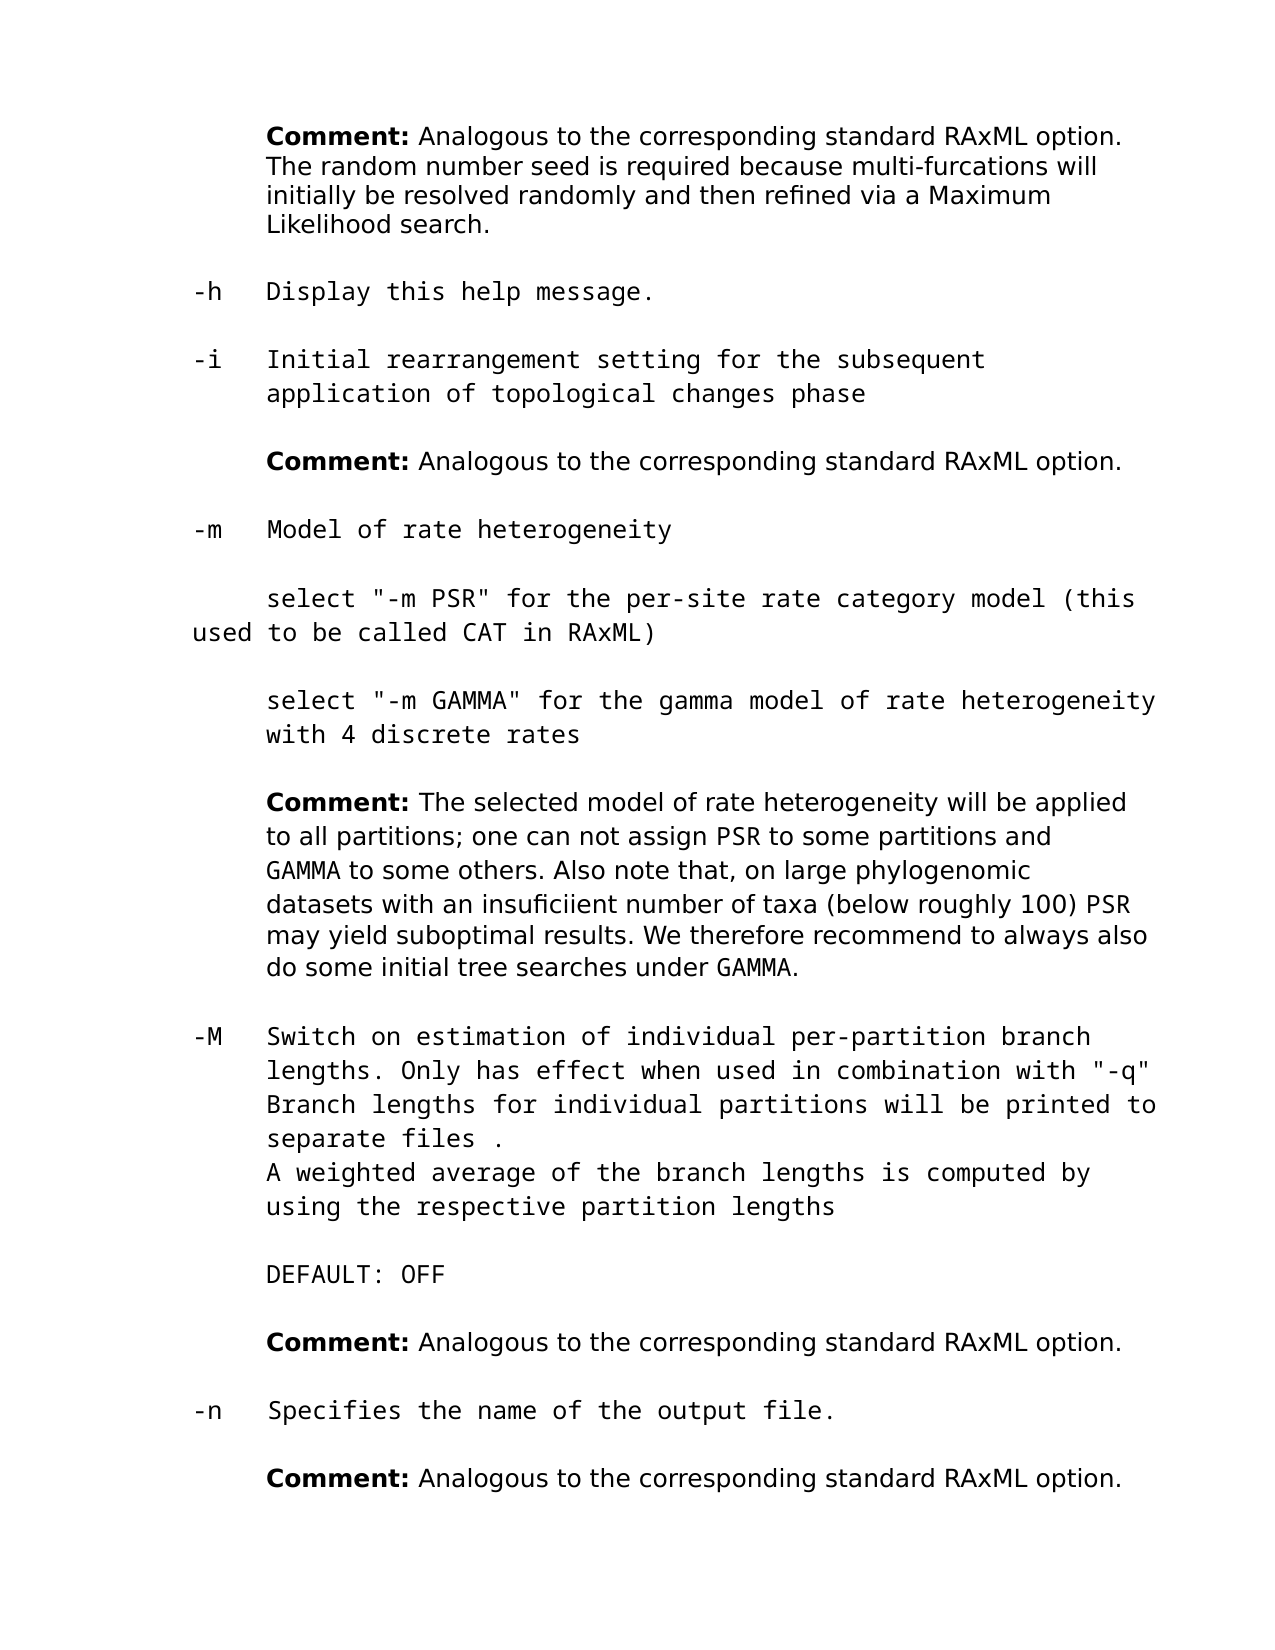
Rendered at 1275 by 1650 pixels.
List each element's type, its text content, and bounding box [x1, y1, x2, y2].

text -m Model of rate heterogeneity [118, 512, 1157, 546]
text Comment: Analogous to the corresponding standard RAxML option. [118, 1325, 1157, 1359]
text Branch lengths for individual partitions will be printed to separate files . [118, 1086, 1157, 1154]
text -i Initial rearrangement setting for the subsequent application of topological changes phase [118, 342, 1157, 410]
text -M Switch on estimation of individual per-partition branch lengths. Only has effect when used in combination with "-q" [118, 1018, 1157, 1086]
text Comment: The selected model of rate heterogeneity will be applied to all partitions; one can not assign PSR to some partitions and GAMMA to some others. Also note that, on large phylogenomic datasets with an insuficiient number of taxa (below roughly 100) PSR may yield suboptimal results. We therefore recommend to always also do some initial tree searches under GAMMA. [118, 785, 1157, 984]
text A weighted average of the branch lengths is computed by using the respective partition lengths [118, 1154, 1157, 1223]
text -n Specifies the name of the output file. [118, 1393, 1157, 1427]
text Comment: Analogous to the corresponding standard RAxML option. [118, 444, 1157, 478]
text Comment: Analogous to the corresponding standard RAxML option. The random number seed is required because multi-furcations will initially be resolved randomly and then refined via a Maximum Likelihood search. [118, 118, 1157, 240]
text select "-m PSR" for the per-site rate category model (this used to be called CAT in RAxML) [118, 580, 1157, 648]
text Comment: Analogous to the corresponding standard RAxML option. [118, 1461, 1157, 1495]
text -h Display this help message. [118, 274, 1157, 308]
text DEFAULT: OFF [118, 1257, 1157, 1291]
text select "-m GAMMA" for the gamma model of rate heterogeneity with 4 discrete rates [118, 682, 1157, 751]
